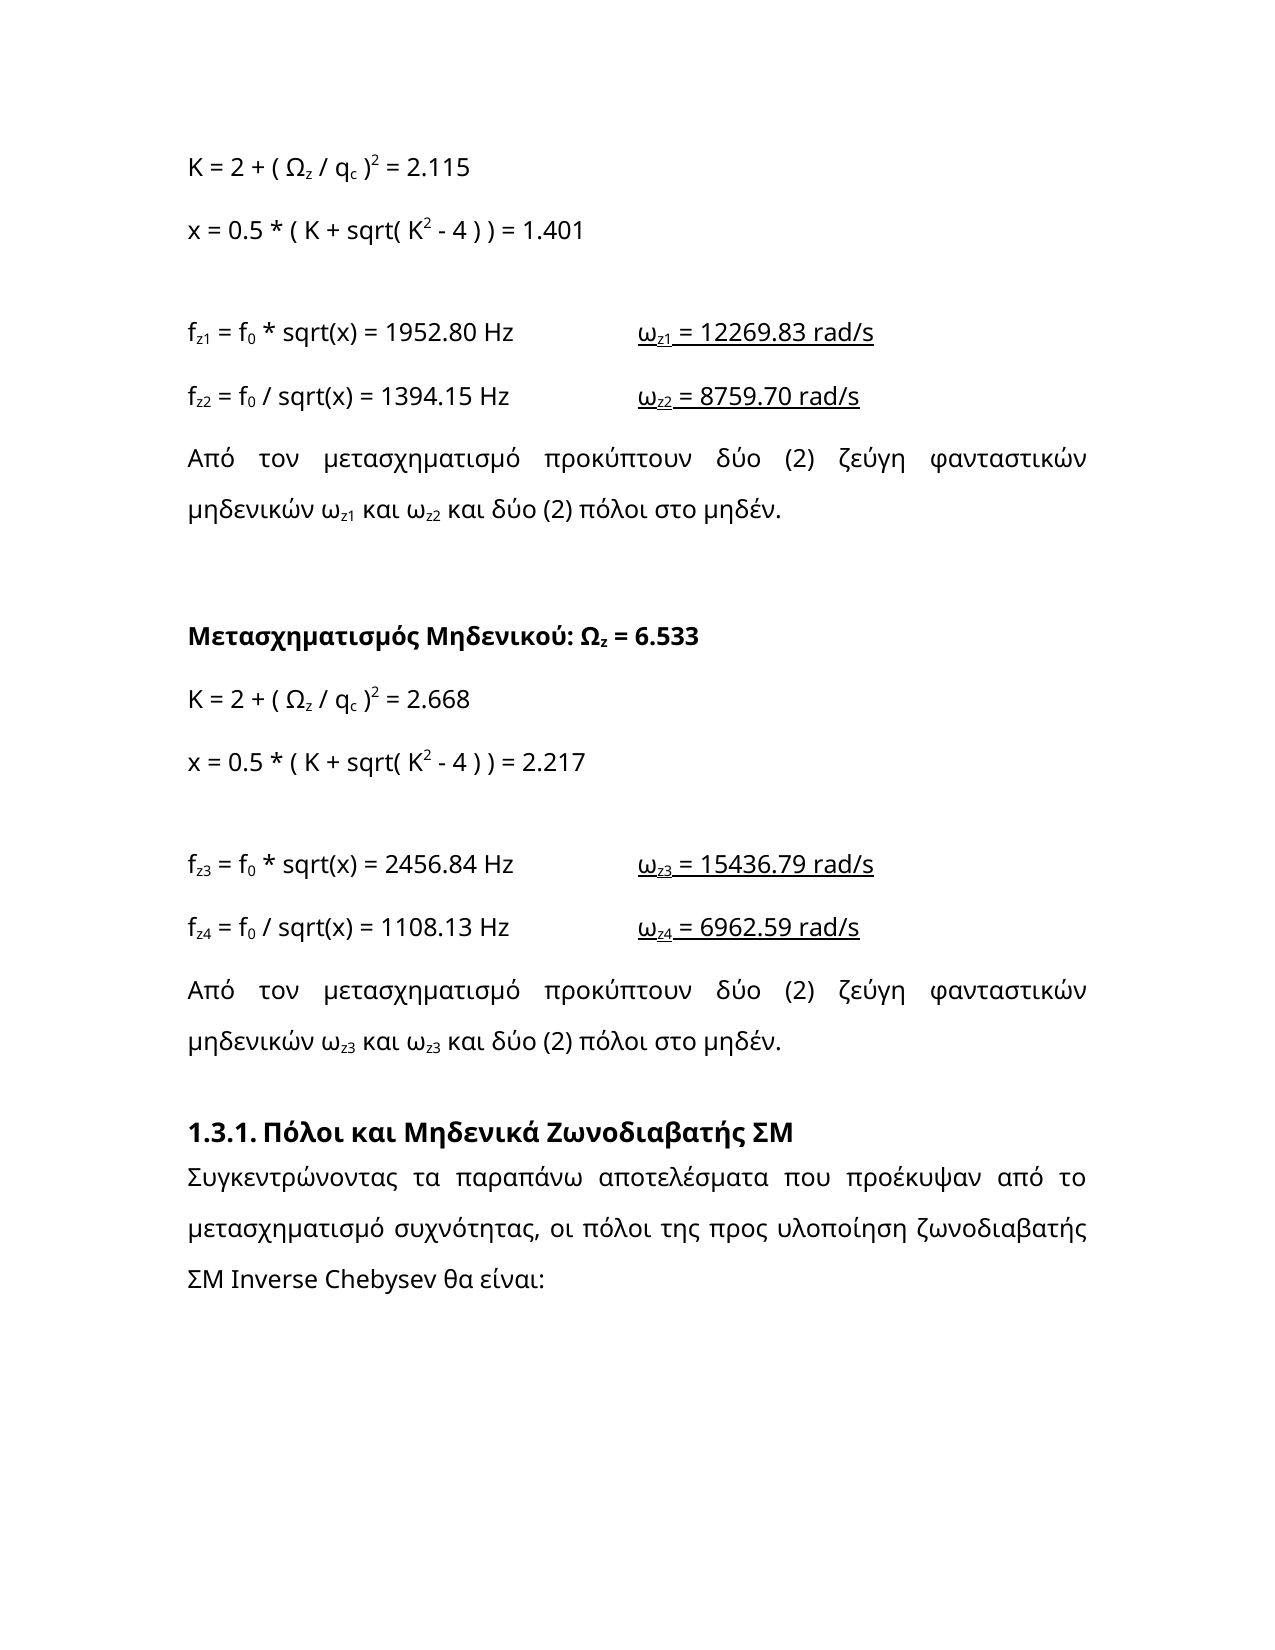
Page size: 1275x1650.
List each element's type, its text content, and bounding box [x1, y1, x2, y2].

text Από τον μετασχηματισμό προκύπτουν δύο (2) ζεύγη φανταστικών μηδενικών ωz3 και ωz3 και δύο (2) πόλοι στο μηδέν. [187, 972, 1087, 1057]
text x = 0.5 * ( K + sqrt( K2 - 4 ) ) = 2.217 [187, 744, 1087, 778]
text Μετασχηματισμός Μηδενικού: Ωz = 6.533 [187, 618, 1087, 652]
text Συγκεντρώνοντας τα παραπάνω αποτελέσματα που προέκυψαν από το μετασχηματισμό συχνότητας, οι πόλοι της προς υλοποίηση ζωνοδιαβατής ΣΜ Inverse Chebysev θα είναι: [187, 1159, 1087, 1295]
text K = 2 + ( Ωz / qc )2 = 2.115 [187, 150, 1087, 184]
text x = 0.5 * ( K + sqrt( K2 - 4 ) ) = 1.401 [187, 213, 1087, 247]
text fz1 = f0 * sqrt(x) = 1952.80 Hz ωz1 = 12269.83 rad/s [187, 315, 1087, 349]
text fz4 = f0 / sqrt(x) = 1108.13 Hz ωz4 = 6962.59 rad/s [187, 909, 1087, 943]
text fz2 = f0 / sqrt(x) = 1394.15 Hz ωz2 = 8759.70 rad/s [187, 378, 1087, 412]
text fz3 = f0 * sqrt(x) = 2456.84 Hz ωz3 = 15436.79 rad/s [187, 846, 1087, 880]
text Από τον μετασχηματισμό προκύπτουν δύο (2) ζεύγη φανταστικών μηδενικών ωz1 και ωz2 και δύο (2) πόλοι στο μηδέν. [187, 441, 1087, 526]
subtitle Πόλοι και Μηδενικά Ζωνοδιαβατής ΣΜ [187, 1113, 1087, 1150]
text K = 2 + ( Ωz / qc )2 = 2.668 [187, 681, 1087, 715]
